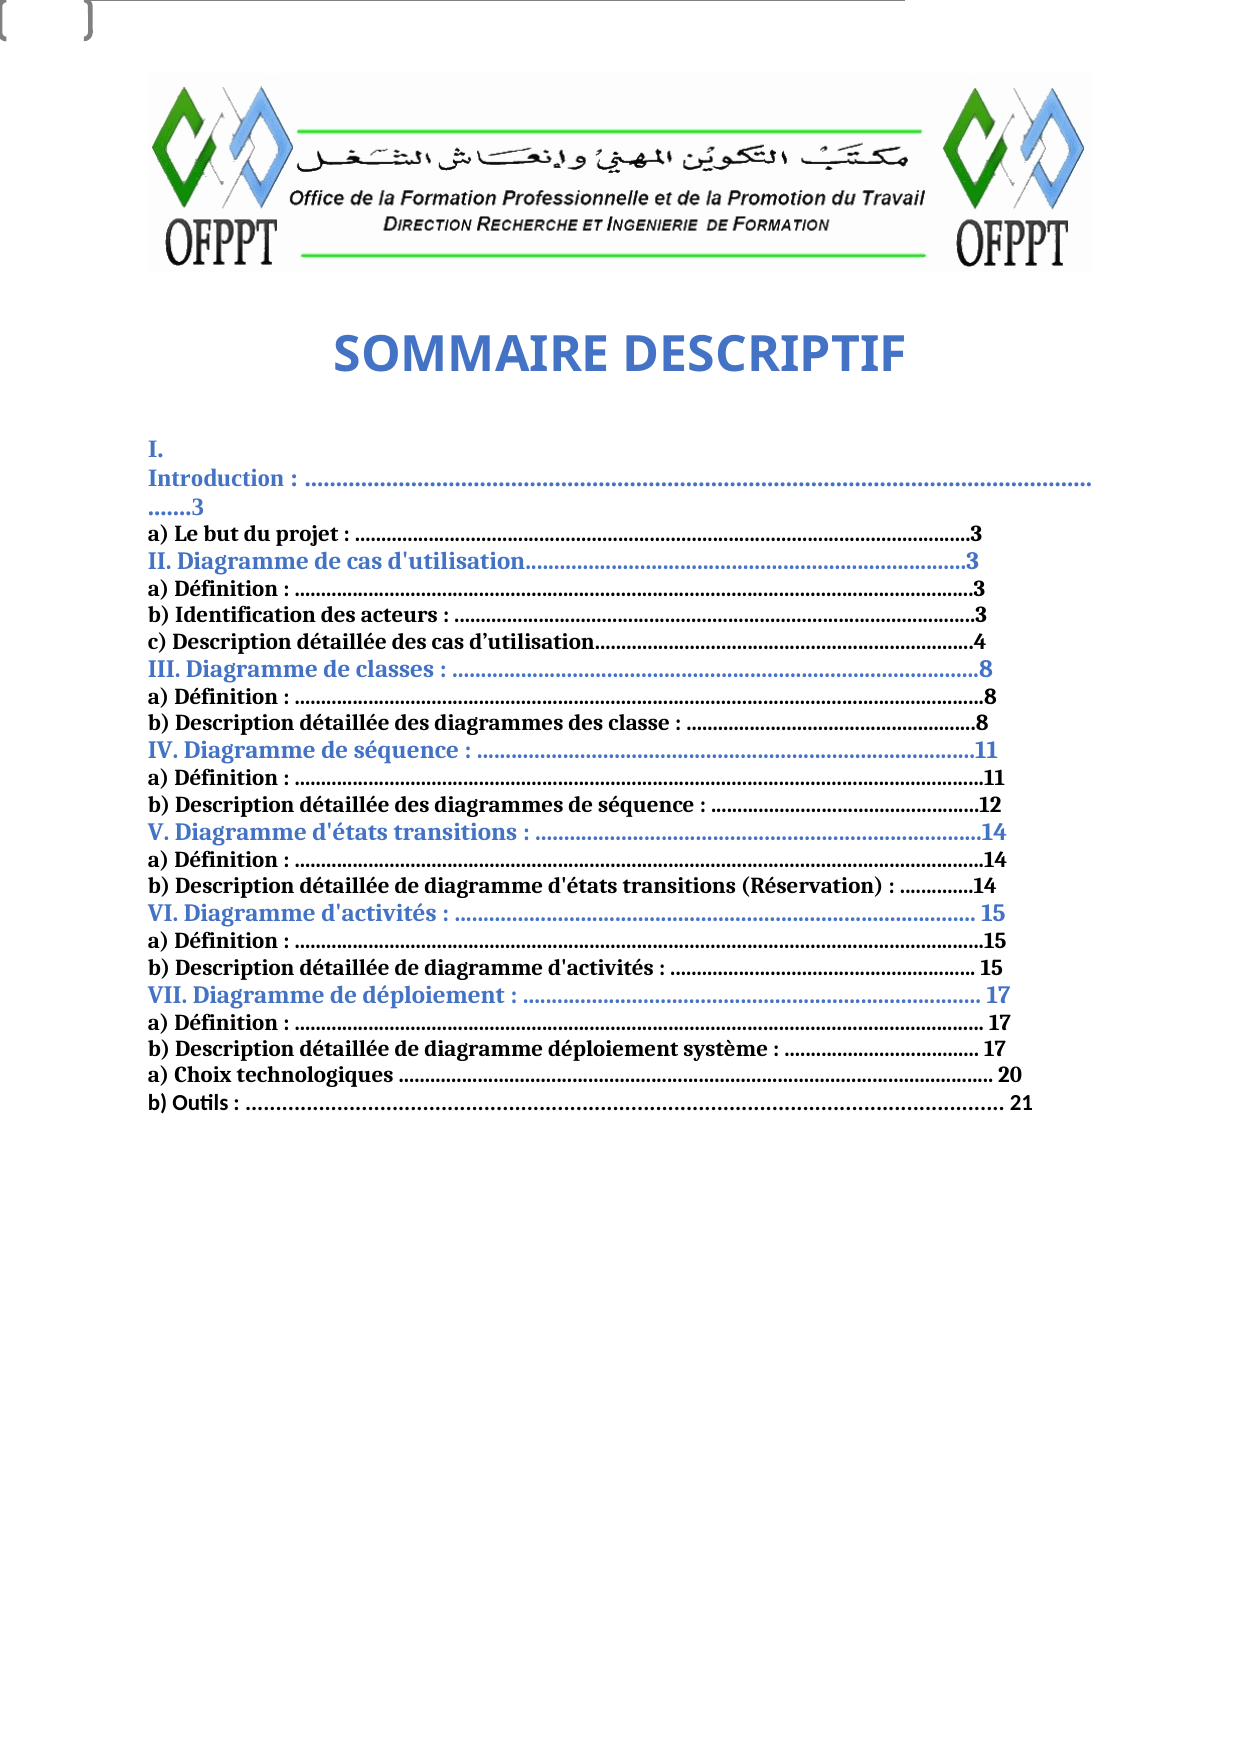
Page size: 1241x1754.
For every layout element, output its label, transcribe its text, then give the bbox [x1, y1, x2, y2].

text III. Diagramme de classes : ............................................................................................8 [148, 655, 1093, 683]
text b) Description détaillée de diagramme d'états transitions (Réservation) : ..............14 [148, 873, 1093, 899]
text a) Définition : ...................................................................................................................................14 [148, 846, 1093, 873]
text a) Choix technologiques ................................................................................................................. 20 [148, 1062, 1093, 1088]
text a) Définition : .................................................................................................................................3 [148, 576, 1093, 602]
text c) Description détaillée des cas d’utilisation........................................................................4 [148, 628, 1093, 655]
text b) Description détaillée de diagramme déploiement système : ..................................... 17 [148, 1036, 1093, 1062]
text SOMMAIRE DESCRIPTIF [148, 318, 1093, 386]
text b) Description détaillée des diagrammes de séquence : ...................................................12 [148, 791, 1093, 818]
text b) Identification des acteurs : ...................................................................................................3 [148, 602, 1093, 628]
text a) Le but du projet : .....................................................................................................................3 [148, 521, 1093, 547]
text VII. Diagramme de déploiement : ................................................................................ 17 [148, 981, 1093, 1009]
text I. Introduction : .....................................................................................................................................3 [148, 434, 1093, 521]
text a) Définition : ...................................................................................................................................8 [148, 683, 1093, 710]
text a) Définition : ...................................................................................................................................11 [148, 765, 1093, 791]
text IV. Diagramme de séquence : .......................................................................................11 [148, 736, 1093, 765]
text a) Définition : ...................................................................................................................................15 [148, 928, 1093, 954]
text b) Description détaillée des diagrammes des classe : .......................................................8 [148, 710, 1093, 736]
text a) Définition : ................................................................................................................................... 17 [148, 1009, 1093, 1036]
text VI. Diagramme d'activités : ........................................................................................... 15 [148, 899, 1093, 928]
text V. Diagramme d'états transitions : ..............................................................................14 [148, 818, 1093, 846]
text b) Description détaillée de diagramme d'activités : .......................................................... 15 [148, 954, 1093, 981]
text II. Diagramme de cas d'utilisation.............................................................................3 [148, 547, 1093, 576]
text b) Outils : ............................................................................................................................ 21 [148, 1088, 1093, 1116]
